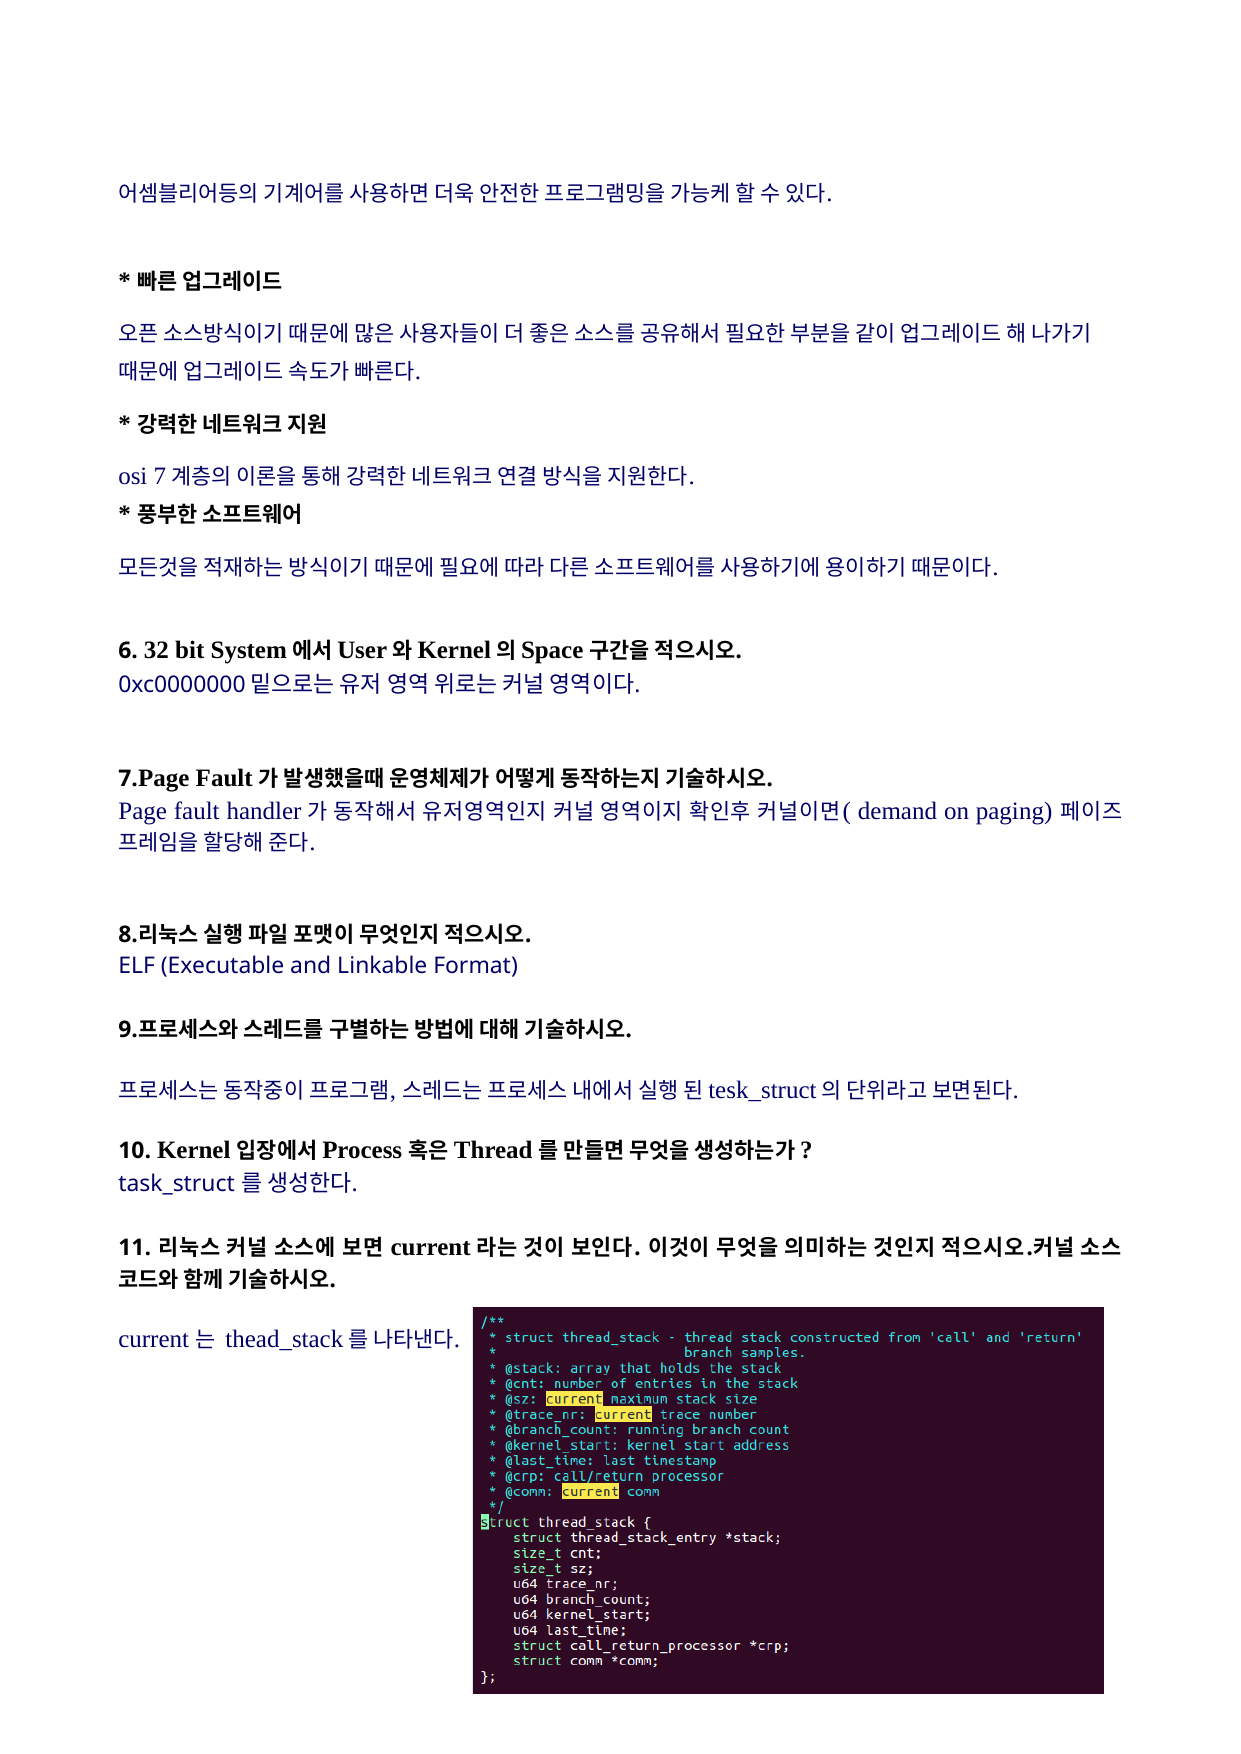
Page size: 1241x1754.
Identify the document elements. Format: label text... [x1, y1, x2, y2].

text 0xc0000000밑으로는 유저 영역 위로는 커널 영역이다. [118, 666, 1122, 699]
text osi 7계층의 이론을 통해 강력한 네트워크 연결 방식을 지원한다. * 풍부한 소프트웨어 [118, 459, 1122, 529]
text * 강력한 네트워크 지원 [118, 407, 1122, 438]
text current 는 thead_stack를 나타낸다. [118, 1322, 472, 1354]
text 모든것을 적재하는 방식이기 때문에 필요에 따라 다른 소프트웨어를 사용하기에 용이하기 때문이다. [118, 550, 1122, 581]
picture [472, 1307, 1104, 1694]
text ELF (Executable and Linkable Format) [118, 949, 1122, 980]
text 11. 리눅스 커널 소스에 보면 current라는 것이 보인다. 이것이 무엇을 의미하는 것인지 적으시오.커널 소스 코드와 함께 기술하시오. [118, 1230, 1122, 1294]
text 어셈블리어등의 기계어를 사용하면 더욱 안전한 프로그램밍을 가능케 할 수 있다. [118, 176, 1122, 208]
text 8.리눅스 실행 파일 포맷이 무엇인지 적으시오. [118, 917, 1122, 949]
text 10. Kernel 입장에서 Process 혹은 Thread 를 만들면 무엇을 생성하는가 ? [118, 1133, 1122, 1165]
text 6. 32 bit System에서 User와 Kernel의 Space 구간을 적으시오. [118, 633, 1122, 666]
text 9.프로세스와 스레드를 구별하는 방법에 대해 기술하시오. [118, 1012, 1122, 1044]
text task_struct 를 생성한다. [118, 1165, 1122, 1198]
text 오픈 소스방식이기 때문에 많은 사용자들이 더 좋은 소스를 공유해서 필요한 부분을 같이 업그레이드 해 나가기 때문에 업그레이드 속도가 빠른다. [118, 316, 1122, 386]
text Page fault handler가 동작해서 유저영역인지 커널 영역이지 확인후 커널이면( demand on paging) 페이즈 프레임을 할당해 준다. [118, 794, 1122, 857]
text * 빠른 업그레이드 [118, 229, 1122, 296]
text [1104, 1322, 1122, 1354]
text 7.Page Fault 가 발생했을때 운영체제가 어떻게 동작하는지 기술하시오. [118, 761, 1122, 794]
text 프로세스는 동작중이 프로그램, 스레드는 프로세스 내에서 실행 된 tesk_struct의 단위라고 보면된다. [118, 1073, 1122, 1104]
